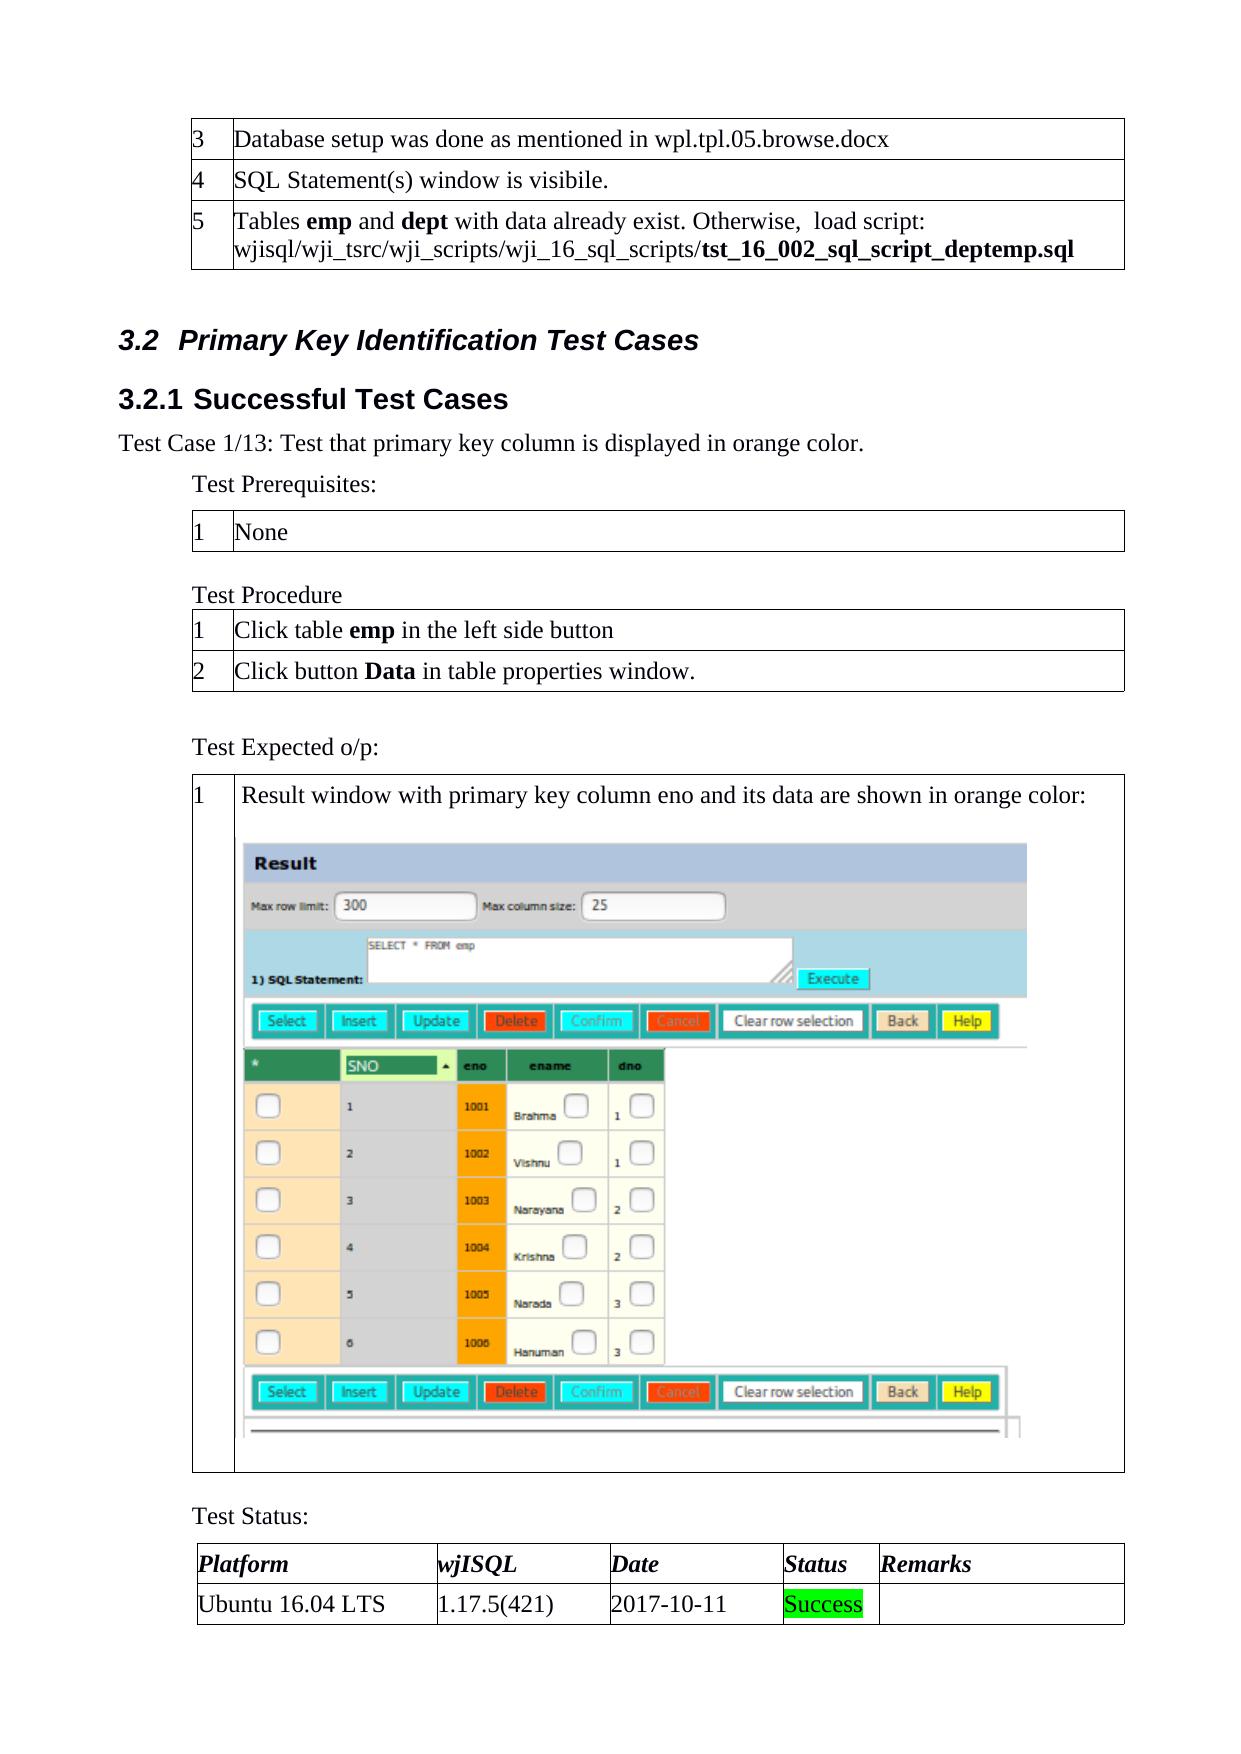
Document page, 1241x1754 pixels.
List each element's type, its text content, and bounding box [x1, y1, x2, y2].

table_cell Database setup was done as mentioned in wpl.tpl.05.browse.docx [234, 119, 1124, 159]
table_header Status [784, 1544, 879, 1583]
table_cell 2017-10-11 [611, 1584, 783, 1624]
text Test Procedure [118, 580, 1122, 609]
table_header None [234, 511, 1124, 551]
table_cell 3 [192, 119, 233, 159]
picture [234, 837, 1027, 1438]
table_header Click table emp in the left side button [234, 610, 1124, 650]
table_cell Ubuntu 16.04 LTS [198, 1584, 437, 1624]
table_header Date [611, 1544, 783, 1583]
table_header Result window with primary key column eno and its data are shown in orange color: [235, 775, 1124, 1472]
table_header 1 [193, 610, 233, 650]
text Test Prerequisites: [118, 469, 1122, 498]
table_header 1 [193, 775, 234, 1472]
text Test Expected o/p: [118, 732, 1122, 761]
table_cell Click button Data in table properties window. [234, 651, 1124, 691]
table_header wjISQL [438, 1544, 610, 1583]
table_header Platform [198, 1544, 437, 1583]
table_cell Success [784, 1584, 879, 1624]
table_cell [880, 1584, 1124, 1624]
text Test Case 1/13: Test that primary key column is displayed in orange color. [118, 428, 1122, 457]
subtitle Primary Key Identification Test Cases [118, 323, 1122, 357]
table_cell 2 [193, 651, 233, 691]
text Test Status: [118, 1501, 1122, 1530]
table_cell 4 [192, 160, 233, 199]
table_cell 1.17.5(421) [438, 1584, 610, 1624]
table_cell 5 [192, 201, 233, 269]
subtitle Successful Test Cases [118, 382, 1122, 415]
table_header 1 [193, 511, 233, 551]
table_header Remarks [880, 1544, 1124, 1583]
table_cell SQL Statement(s) window is visibile. [234, 160, 1124, 199]
table_cell Tables emp and dept with data already exist. Otherwise, load script: wjisql/wji_tsrc/wji_scripts/wji_16_sql_scripts/tst_16_002_sql_script_deptemp.sql [234, 201, 1124, 269]
